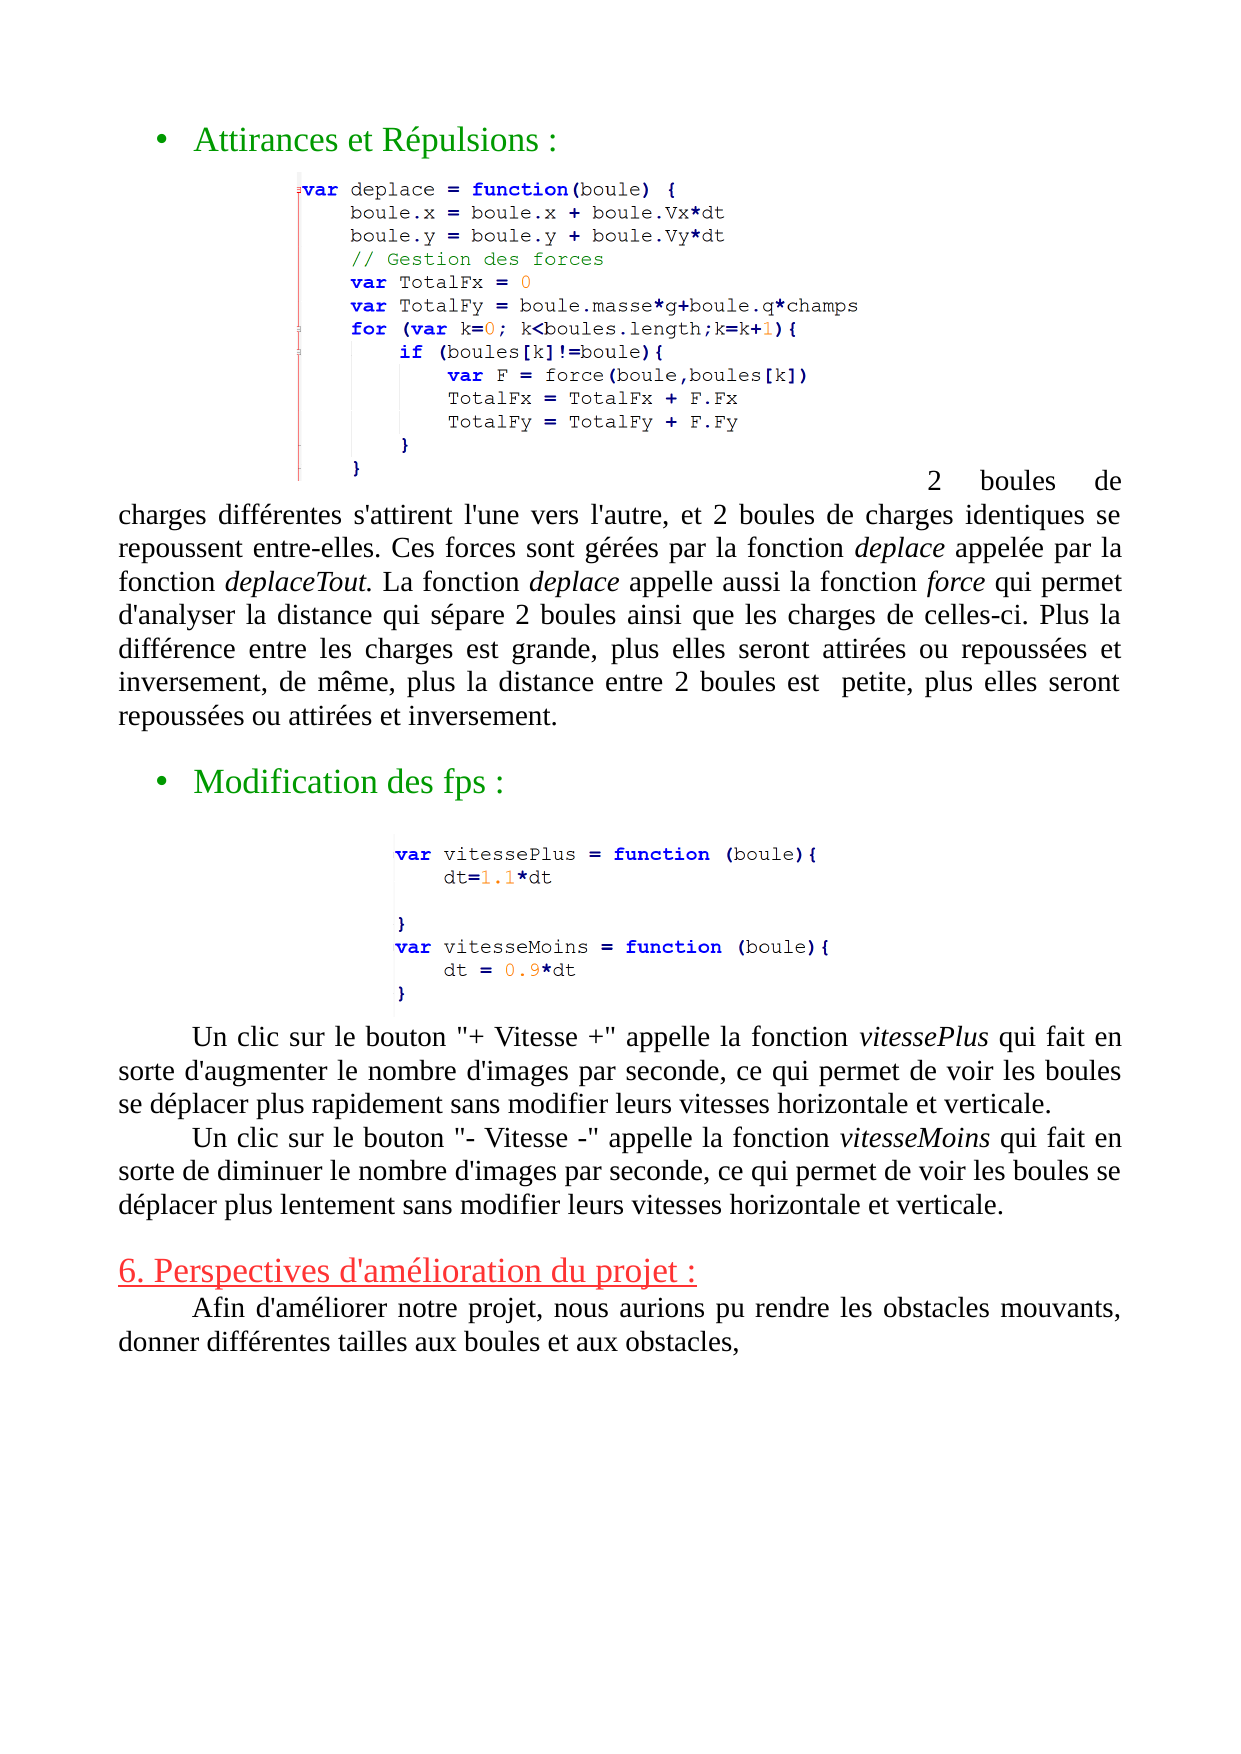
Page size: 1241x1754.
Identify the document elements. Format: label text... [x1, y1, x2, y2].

text Afin d'améliorer notre projet, nous aurions pu rendre les obstacles mouvants, donner différentes tailles aux boules et aux obstacles, [118, 1290, 1122, 1357]
text 2 boules de charges différentes s'attirent l'une vers l'autre, et 2 boules de charges identiques se repoussent entre-elles. Ces forces sont gérées par la fonction deplace appelée par la fonction deplaceTout. La fonction deplace appelle aussi la fonction force qui permet d'analyser la distance qui sépare 2 boules ainsi que les charges de celles-ci. Plus la différence entre les charges est grande, plus elles seront attirées ou repoussées et inversement, de même, plus la distance entre 2 boules est petite, plus elles seront repoussées ou attirées et inversement. [118, 463, 1122, 732]
text 6. Perspectives d'amélioration du projet : [118, 1249, 1122, 1290]
picture [296, 172, 516, 481]
list Modification des fps : [156, 760, 1122, 801]
list Attirances et Répulsions : [156, 118, 1122, 159]
text Un clic sur le bouton "+ Vitesse +" appelle la fonction vitessePlus qui fait en sorte d'augmenter le nombre d'images par seconde, ce qui permet de voir les boules se déplacer plus rapidement sans modifier leurs vitesses horizontale et verticale. [118, 1019, 1122, 1120]
picture [393, 834, 499, 1017]
text Un clic sur le bouton "- Vitesse -" appelle la fonction vitesseMoins qui fait en sorte de diminuer le nombre d'images par seconde, ce qui permet de voir les boules se déplacer plus lentement sans modifier leurs vitesses horizontale et verticale. [118, 1120, 1122, 1221]
